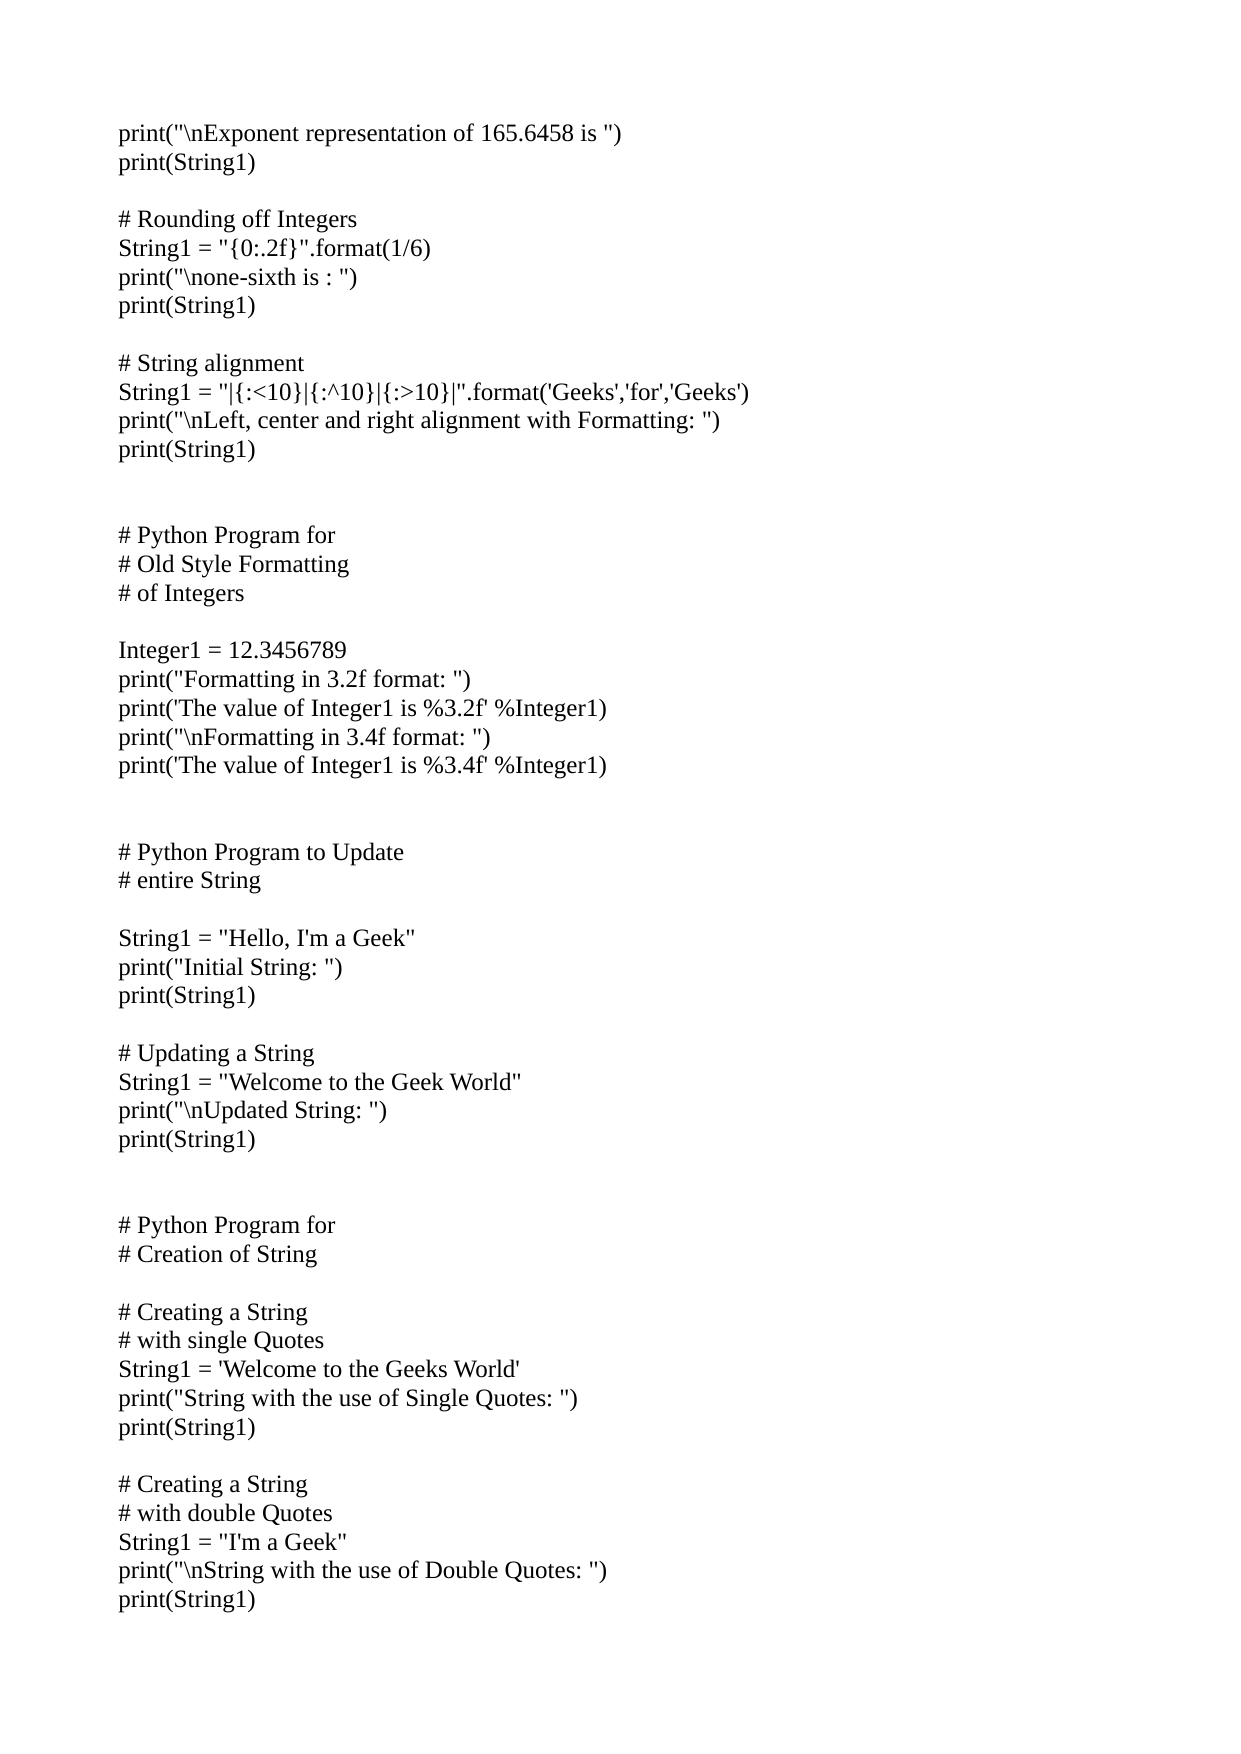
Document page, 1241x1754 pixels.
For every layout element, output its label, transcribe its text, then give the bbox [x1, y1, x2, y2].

text print("\nLeft, center and right alignment with Formatting: ") [118, 406, 1122, 434]
text # Updating a String [118, 1038, 1122, 1067]
text # of Integers [118, 578, 1122, 607]
text print("\nUpdated String: ") [118, 1096, 1122, 1124]
text print("Formatting in 3.2f format: ") [118, 664, 1122, 693]
text # Old Style Formatting [118, 549, 1122, 578]
text print('The value of Integer1 is %3.2f' %Integer1) [118, 693, 1122, 722]
text String1 = "Welcome to the Geek World" [118, 1067, 1122, 1096]
text print(String1) [118, 291, 1122, 319]
text # Creation of String [118, 1239, 1122, 1268]
text print("\nFormatting in 3.4f format: ") [118, 722, 1122, 751]
text String1 = "{0:.2f}".format(1/6) [118, 233, 1122, 262]
text # with double Quotes [118, 1498, 1122, 1527]
text # Python Program for [118, 1211, 1122, 1239]
text print("\nExponent representation of 165.6458 is ") [118, 118, 1122, 147]
text # with single Quotes [118, 1326, 1122, 1354]
text print(String1) [118, 147, 1122, 176]
text Integer1 = 12.3456789 [118, 636, 1122, 664]
text print("\nString with the use of Double Quotes: ") [118, 1556, 1122, 1584]
text # String alignment [118, 348, 1122, 377]
text String1 = "I'm a Geek" [118, 1527, 1122, 1556]
text print(String1) [118, 434, 1122, 463]
text # Creating a String [118, 1297, 1122, 1326]
text String1 = 'Welcome to the Geeks World' [118, 1354, 1122, 1383]
text print(String1) [118, 981, 1122, 1009]
text print("String with the use of Single Quotes: ") [118, 1383, 1122, 1412]
text print(String1) [118, 1124, 1122, 1153]
text # Creating a String [118, 1469, 1122, 1498]
text # entire String [118, 866, 1122, 894]
text print(String1) [118, 1412, 1122, 1441]
text # Rounding off Integers [118, 204, 1122, 233]
text # Python Program to Update [118, 837, 1122, 866]
text print("\none-sixth is : ") [118, 262, 1122, 291]
text String1 = "|{:<10}|{:^10}|{:>10}|".format('Geeks','for','Geeks') [118, 377, 1122, 406]
text print('The value of Integer1 is %3.4f' %Integer1) [118, 751, 1122, 779]
text String1 = "Hello, I'm a Geek" [118, 923, 1122, 952]
text print(String1) [118, 1584, 1122, 1613]
text print("Initial String: ") [118, 952, 1122, 981]
text # Python Program for [118, 521, 1122, 549]
